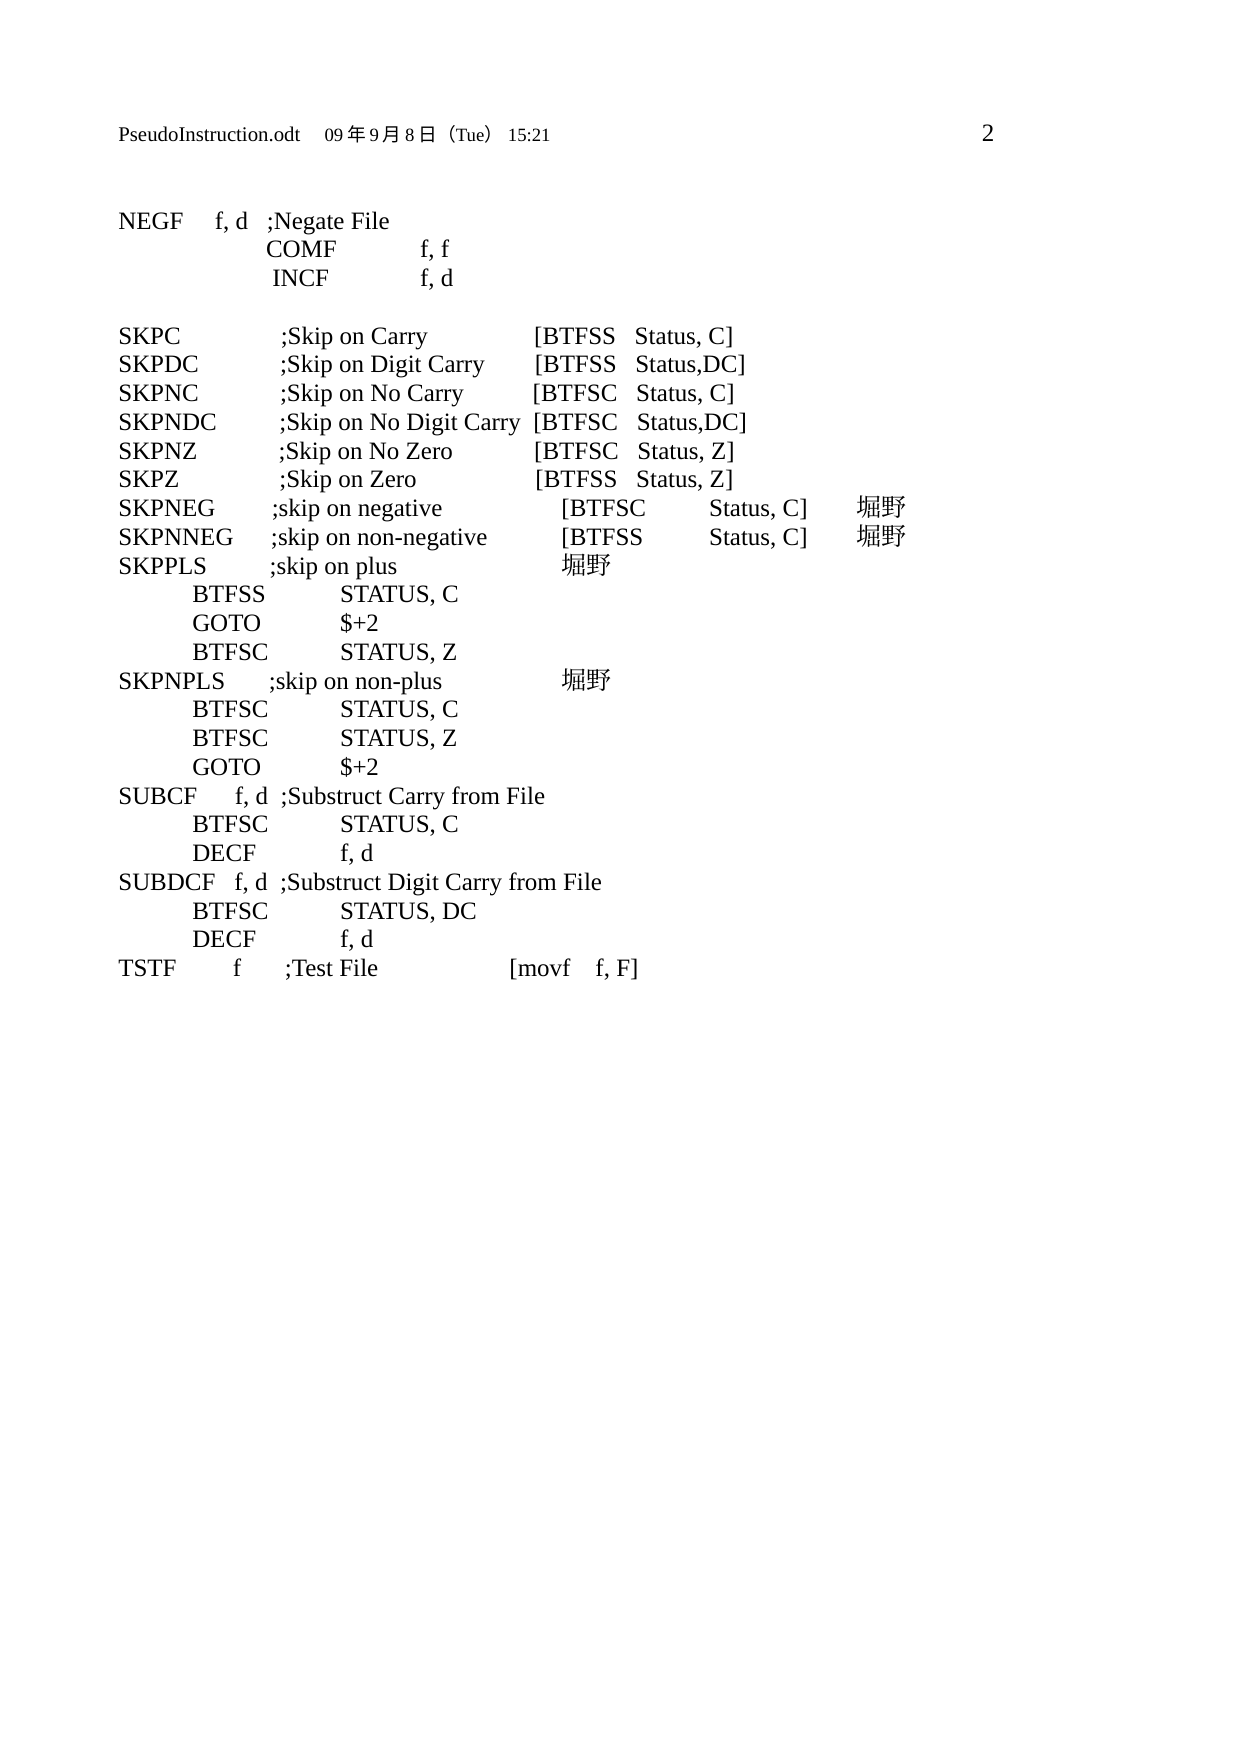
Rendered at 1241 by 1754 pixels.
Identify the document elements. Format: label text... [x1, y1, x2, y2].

text SKPNZ ;Skip on No Zero [BTFSC Status, Z] [118, 436, 1122, 464]
text TSTF f ;Test File [movf f, F] [118, 953, 1122, 982]
text INCF f, d [118, 263, 1122, 292]
text SKPDC ;Skip on Digit Carry [BTFSS Status,DC] [118, 349, 1122, 378]
text NEGF f, d ;Negate File [118, 206, 1122, 234]
text SKPNC ;Skip on No Carry [BTFSC Status, C] [118, 378, 1122, 407]
text BTFSC STATUS, Z [118, 723, 1122, 752]
text GOTO $+2 [118, 608, 1122, 637]
text BTFSC STATUS, Z [118, 637, 1122, 666]
text DECF f, d [118, 838, 1122, 867]
text SKPPLS ;skip on plus 堀野 [118, 551, 1122, 579]
text COMF f, f [118, 234, 1122, 263]
text SKPNDC ;Skip on No Digit Carry [BTFSC Status,DC] [118, 407, 1122, 436]
text BTFSC STATUS, C [118, 809, 1122, 838]
text SUBDCF f, d ;Substruct Digit Carry from File [118, 867, 1122, 896]
text GOTO $+2 [118, 752, 1122, 781]
text SKPNNEG ;skip on non-negative [BTFSS Status, C] 堀野 [118, 522, 1122, 551]
text SKPZ ;Skip on Zero [BTFSS Status, Z] [118, 464, 1122, 493]
text DECF f, d [118, 924, 1122, 953]
text BTFSC STATUS, DC [118, 896, 1122, 924]
text SKPNEG ;skip on negative [BTFSC Status, C] 堀野 [118, 493, 1122, 522]
text BTFSS STATUS, C [118, 579, 1122, 608]
text SKPC ;Skip on Carry [BTFSS Status, C] [118, 321, 1122, 349]
text SKPNPLS ;skip on non-plus 堀野 [118, 666, 1122, 694]
text SUBCF f, d ;Substruct Carry from File [118, 781, 1122, 809]
text BTFSC STATUS, C [118, 694, 1122, 723]
